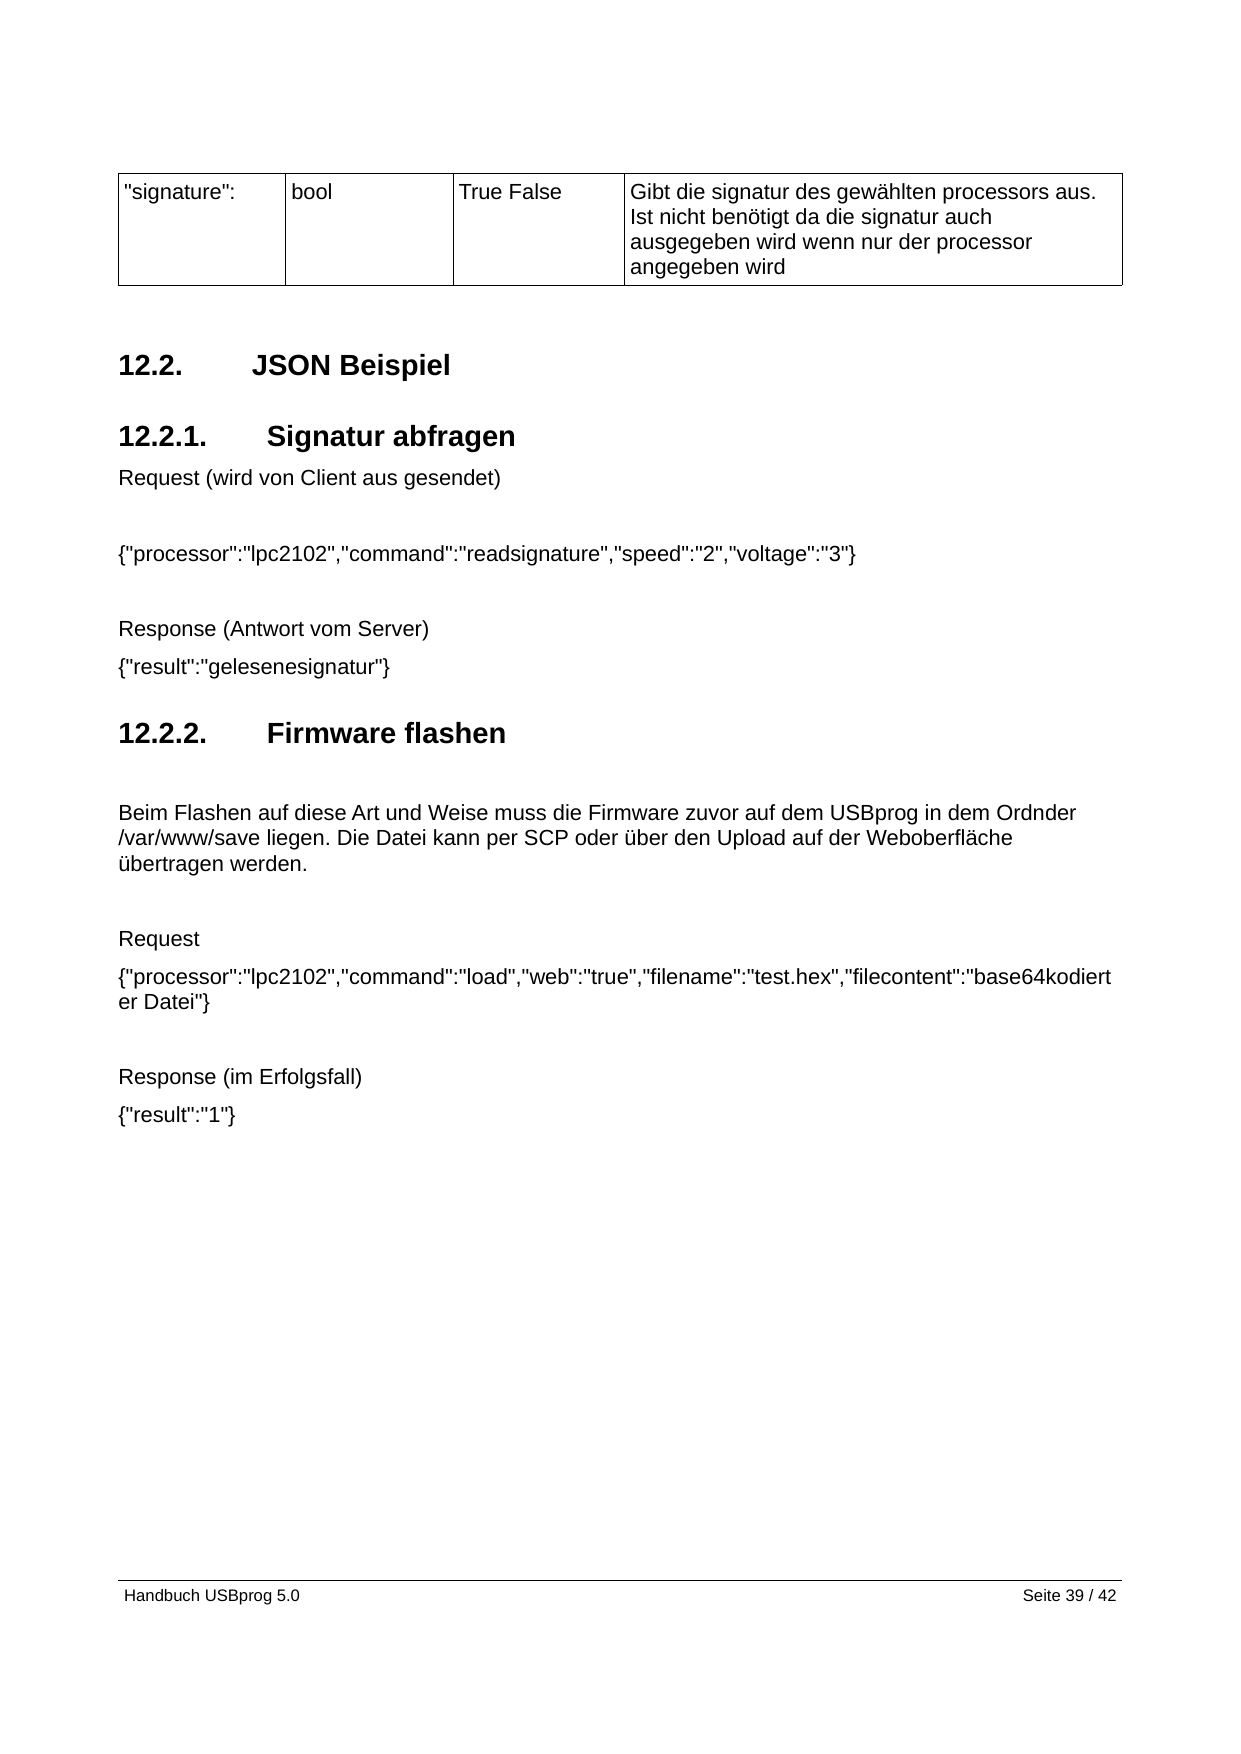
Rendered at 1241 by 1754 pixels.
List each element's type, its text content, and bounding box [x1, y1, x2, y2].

subtitle JSON Beispiel [118, 348, 1122, 382]
text Request (wird von Client aus gesendet) [118, 465, 1122, 490]
table_cell Gibt die signatur des gewählten processors aus. Ist nicht benötigt da die signatur auch ausgegeben wird wenn nur der processor angegeben wird [625, 174, 1122, 285]
text {"processor":"lpc2102","command":"load","web":"true","filename":"test.hex","filecontent":"base64kodierter Datei"} [118, 964, 1122, 1014]
table_cell bool [286, 174, 453, 285]
text Request [118, 926, 1122, 951]
text Response (Antwort vom Server) [118, 616, 1122, 641]
text Response (im Erfolgsfall) [118, 1064, 1122, 1089]
subtitle Firmware flashen [118, 716, 1122, 750]
text {"result":"1"} [118, 1102, 1122, 1127]
table_cell True False [454, 174, 624, 285]
text {"processor":"lpc2102","command":"readsignature","speed":"2","voltage":"3"} [118, 541, 1122, 566]
text Beim Flashen auf diese Art und Weise muss die Firmware zuvor auf dem USBprog in dem Ordnder /var/www/save liegen. Die Datei kann per SCP oder über den Upload auf der Weboberfläche übertragen werden. [118, 800, 1122, 876]
table_cell "signature": [119, 174, 285, 285]
text {"result":"gelesenesignatur"} [118, 654, 1122, 679]
subtitle Signatur abfragen [118, 419, 1122, 453]
